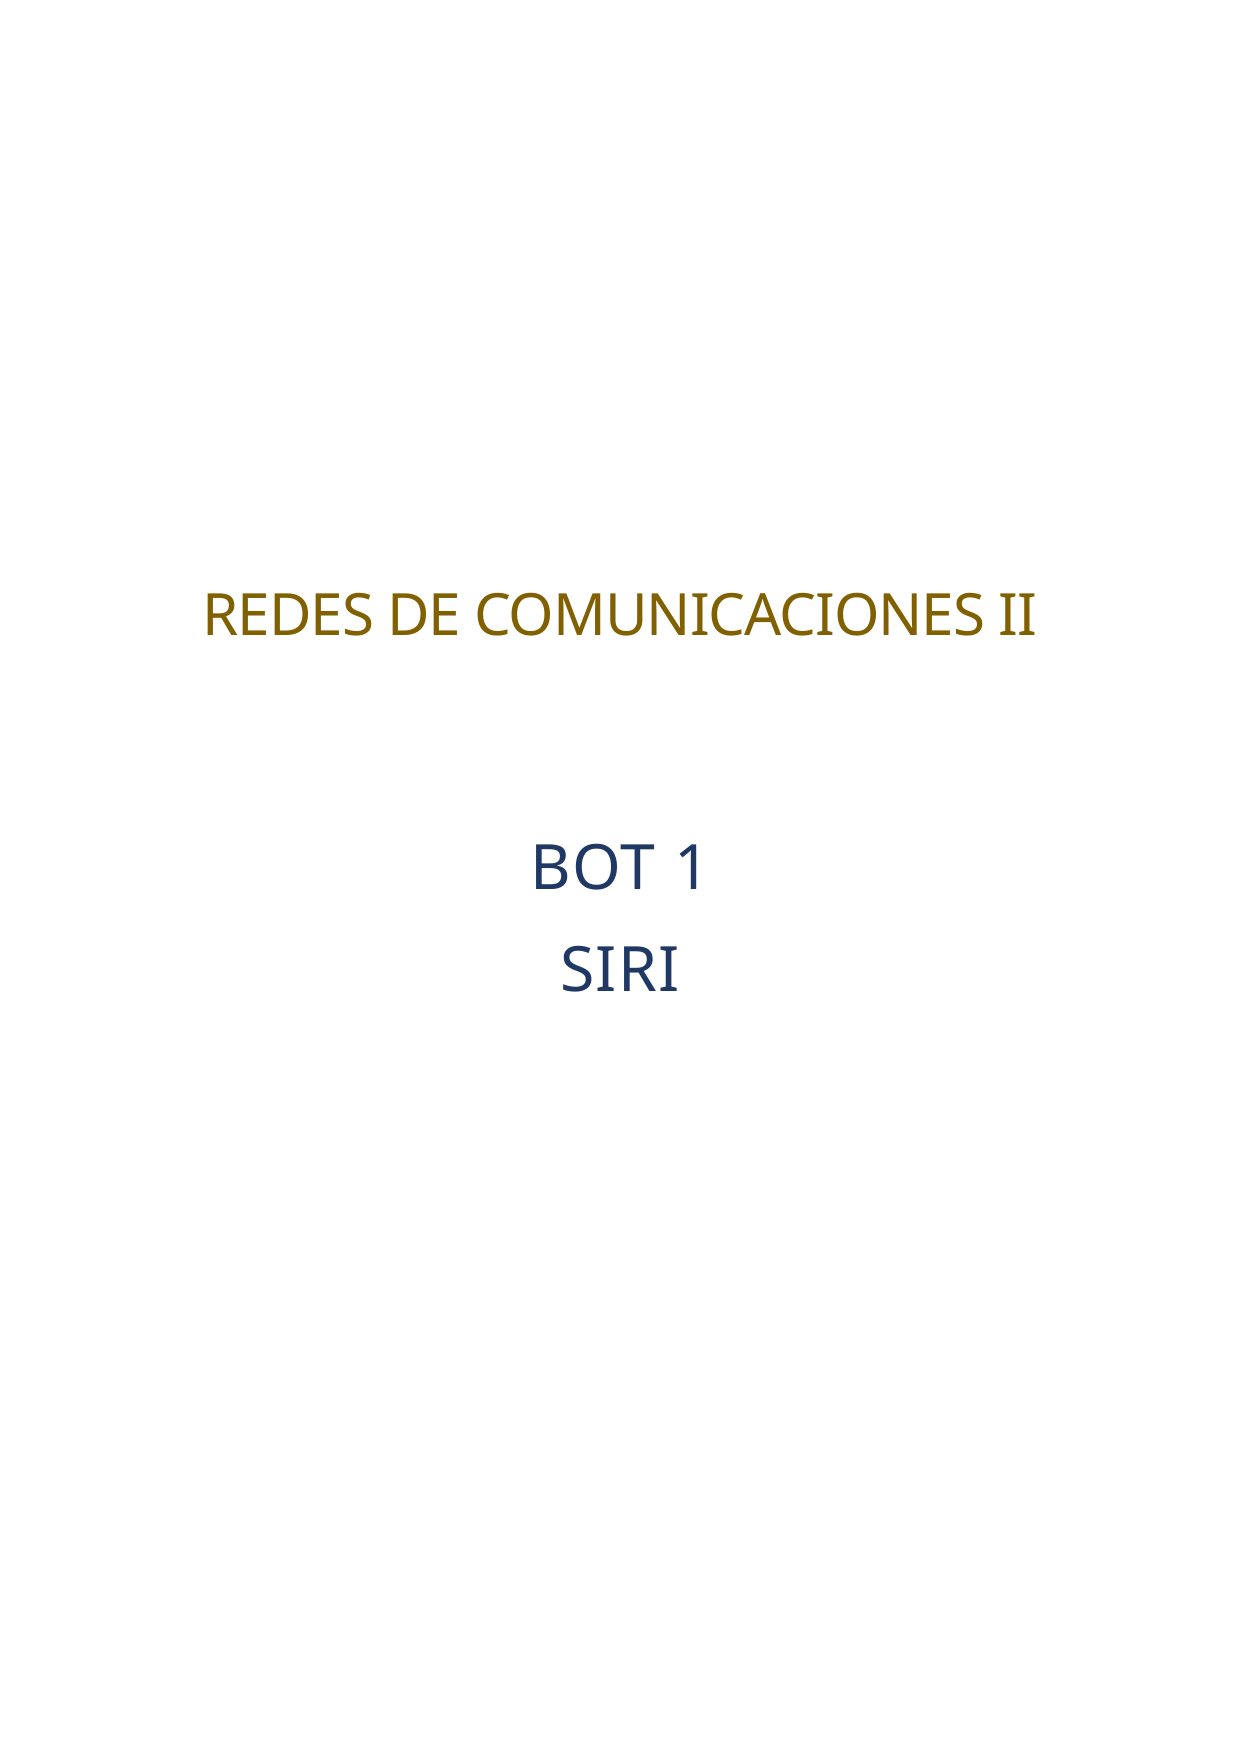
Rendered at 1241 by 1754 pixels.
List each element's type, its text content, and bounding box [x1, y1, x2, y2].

title REDES DE COMUNICACIONES II [177, 573, 1063, 653]
subtitle SIRI [177, 924, 1063, 1010]
subtitle BOT 1 [177, 823, 1063, 908]
